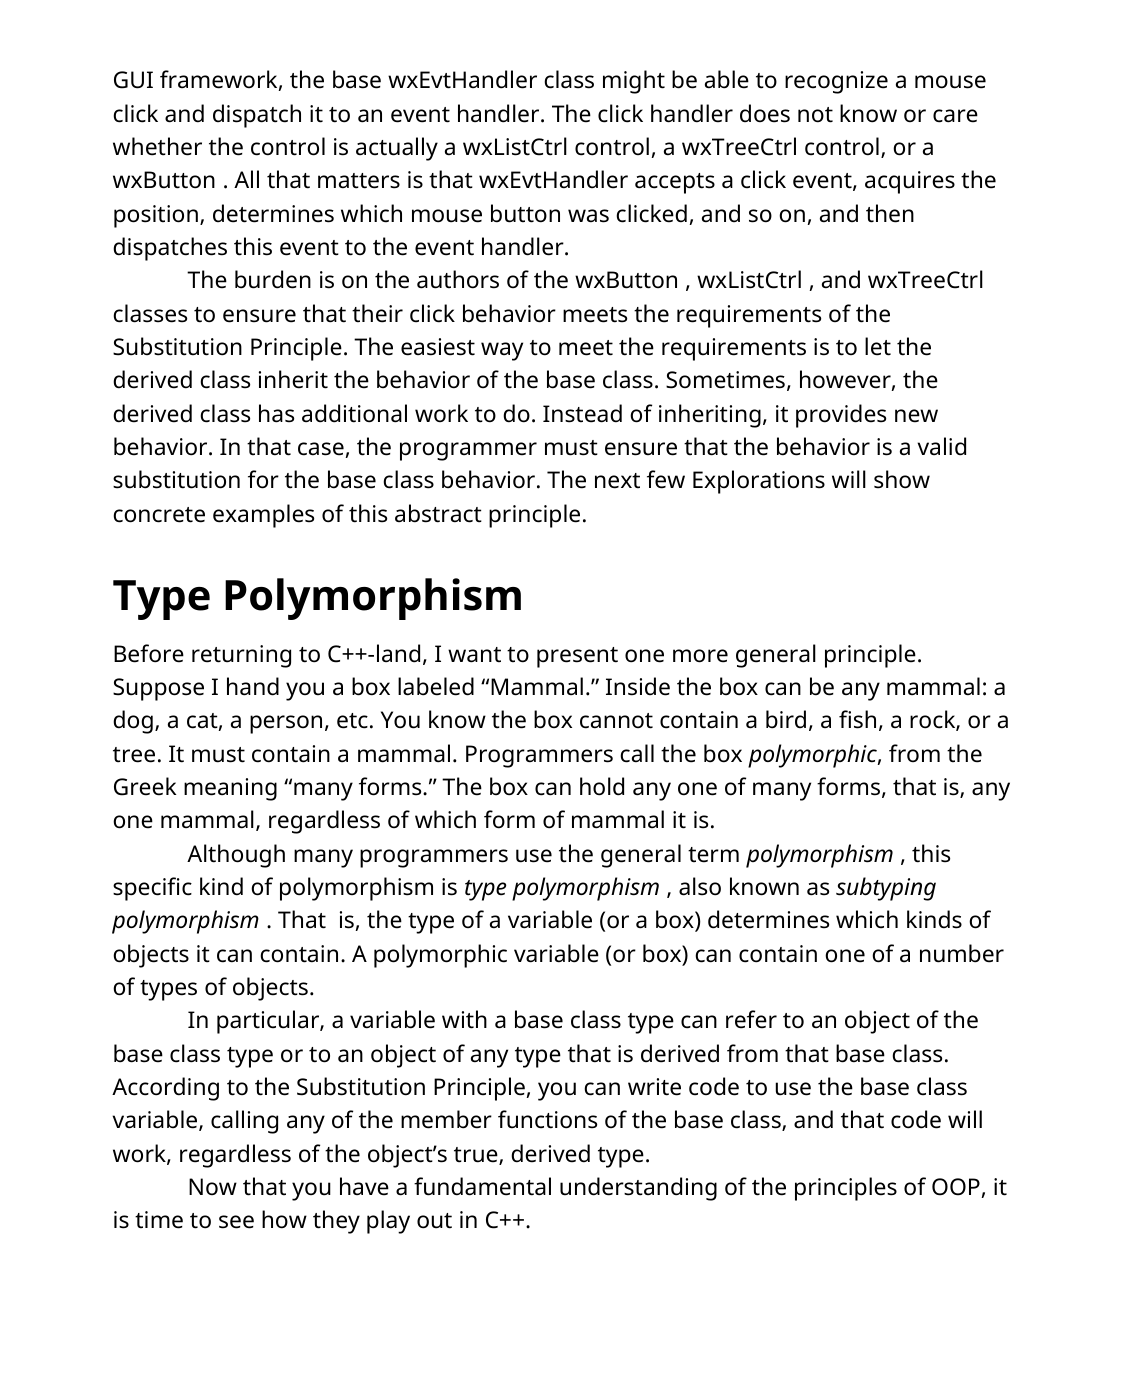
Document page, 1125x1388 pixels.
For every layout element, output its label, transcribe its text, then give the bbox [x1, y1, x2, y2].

subtitle Type Polymorphism [112, 566, 1012, 623]
text Before returning to C++-land, I want to present one more general principle. Suppose I hand you a box labeled “Mammal.” Inside the box can be any mammal: a dog, a cat, a person, etc. You know the box cannot contain a bird, a fish, a rock, or a tree. It must contain a mammal. Programmers call the box polymorphic, from the Greek meaning “many forms.” The box can hold any one of many forms, that is, any one mammal, regardless of which form of mammal it is. [112, 636, 1012, 836]
text In particular, a variable with a base class type can refer to an object of the base class type or to an object of any type that is derived from that base class. According to the Substitution Principle, you can write code to use the base class variable, calling any of the member functions of the base class, and that code will work, regardless of the object’s true, derived type. [112, 1002, 1012, 1169]
text Although many programmers use the general term polymorphism , this specific kind of polymorphism is type polymorphism , also known as subtyping polymorphism . That is, the type of a variable (or a box) determines which kinds of objects it can contain. A polymorphic variable (or box) can contain one of a number of types of objects. [112, 836, 1012, 1002]
text The burden is on the authors of the wxButton , wxListCtrl , and wxTreeCtrl classes to ensure that their click behavior meets the requirements of the Substitution Principle. The easiest way to meet the requirements is to let the derived class inherit the behavior of the base class. Sometimes, however, the derived class has additional work to do. Instead of inheriting, it provides new behavior. In that case, the programmer must ensure that the behavior is a valid substitution for the base class behavior. The next few Explorations will show concrete examples of this abstract principle. [112, 262, 1012, 529]
text Now that you have a fundamental understanding of the principles of OOP, it is time to see how they play out in C++. [112, 1169, 1012, 1236]
text GUI framework, the base wxEvtHandler class might be able to recognize a mouse click and dispatch it to an event handler. The click handler does not know or care whether the control is actually a wxListCtrl control, a wxTreeCtrl control, or a wxButton . All that matters is that wxEvtHandler accepts a click event, acquires the position, determines which mouse button was clicked, and so on, and then dispatches this event to the event handler. [112, 62, 1012, 262]
